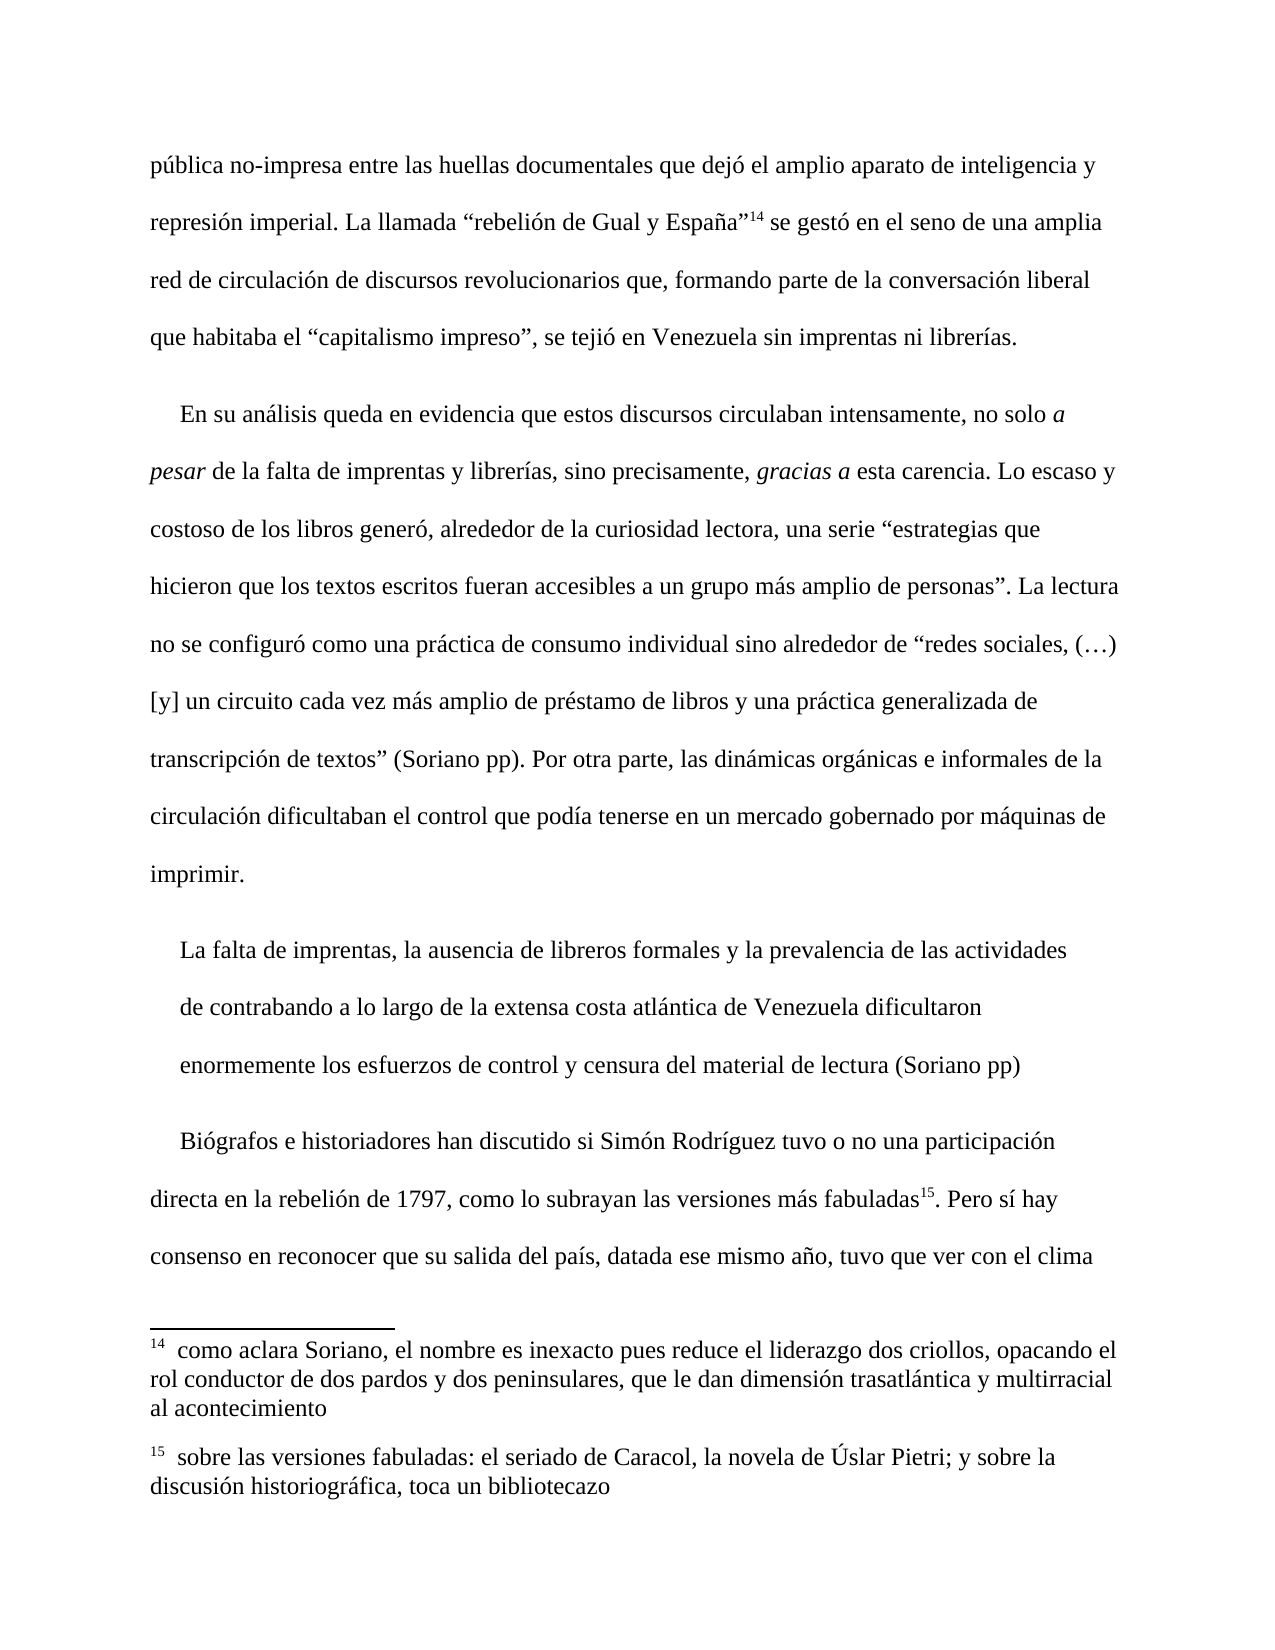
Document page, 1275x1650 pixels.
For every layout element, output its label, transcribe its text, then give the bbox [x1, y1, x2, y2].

text como aclara Soriano, el nombre es inexacto pues reduce el liderazgo dos criollos, opacando el rol conductor de dos pardos y dos peninsulares, que le dan dimensión trasatlántica y multirracial al acontecimiento [150, 1335, 1125, 1422]
text pública no-impresa entre las huellas documentales que dejó el amplio aparato de inteligencia y represión imperial. La llamada “rebelión de Gual y España” se gestó en el seno de una amplia red de circulación de discursos revolucionarios que, formando parte de la conversación liberal que habitaba el “capitalismo impreso”, se tejió en Venezuela sin imprentas ni librerías. [150, 150, 1125, 351]
text La falta de imprentas, la ausencia de libreros formales y la prevalencia de las actividades de contrabando a lo largo de la extensa costa atlántica de Venezuela dificultaron enormemente los esfuerzos de control y censura del material de lectura (Soriano pp) [179, 935, 1096, 1079]
text En su análisis queda en evidencia que estos discursos circulaban intensamente, no solo a pesar de la falta de imprentas y librerías, sino precisamente, gracias a esta carencia. Lo escaso y costoso de los libros generó, alrededor de la curiosidad lectora, una serie “estrategias que hicieron que los textos escritos fueran accesibles a un grupo más amplio de personas”. La lectura no se configuró como una práctica de consumo individual sino alrededor de “redes sociales, (…) [y] un circuito cada vez más amplio de préstamo de libros y una práctica generalizada de transcripción de textos” (Soriano pp). Por otra parte, las dinámicas orgánicas e informales de la circulación dificultaban el control que podía tenerse en un mercado gobernado por máquinas de imprimir. [150, 399, 1125, 887]
text Biógrafos e historiadores han discutido si Simón Rodríguez tuvo o no una participación directa en la rebelión de 1797, como lo subrayan las versiones más fabuladas. Pero sí hay consenso en reconocer que su salida del país, datada ese mismo año, tuvo que ver con el clima [150, 1126, 1125, 1270]
text sobre las versiones fabuladas: el seriado de Caracol, la novela de Úslar Pietri; y sobre la discusión historiográfica, toca un bibliotecazo [150, 1442, 1125, 1500]
